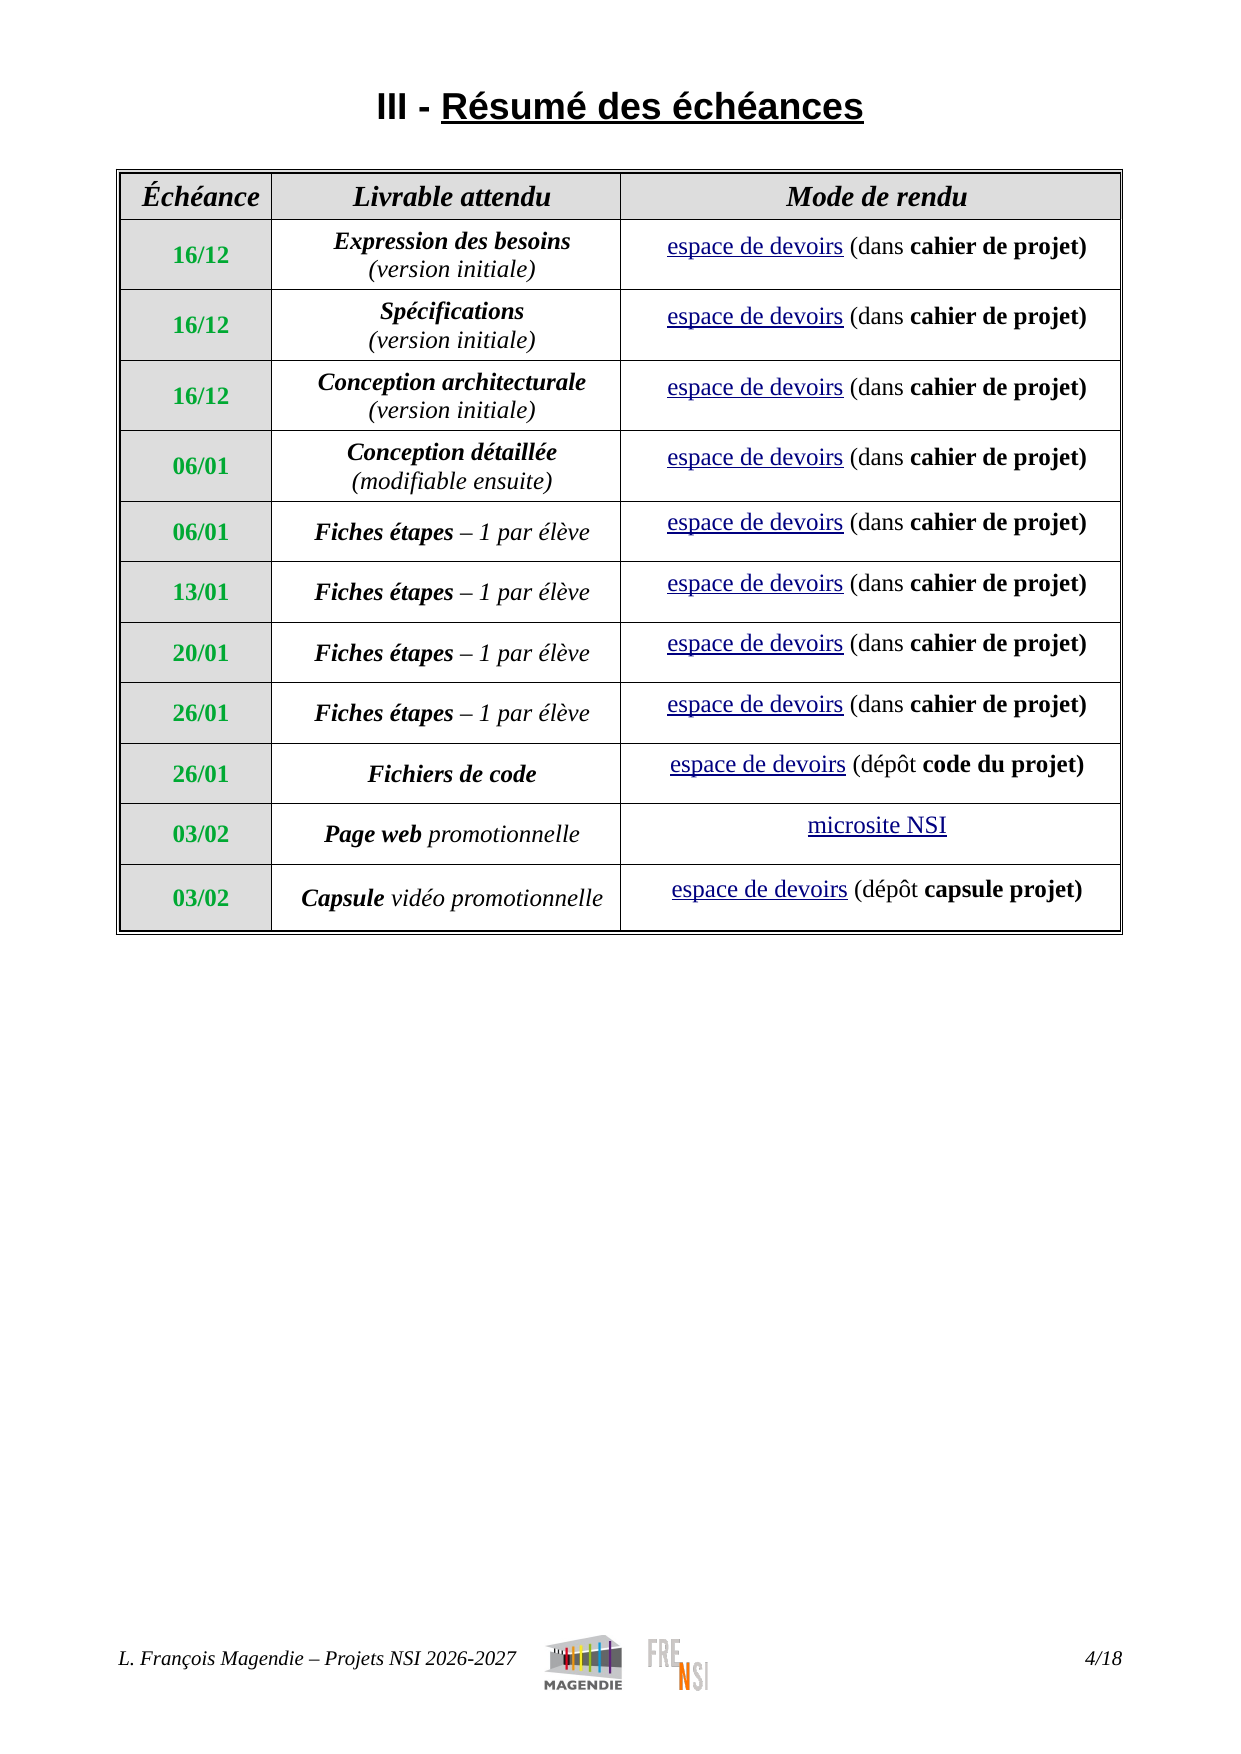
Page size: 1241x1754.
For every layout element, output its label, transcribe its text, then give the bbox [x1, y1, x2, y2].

table_cell 16/12 [121, 290, 271, 360]
picture [648, 1639, 708, 1691]
table_cell espace de devoirs (dans cahier de projet) [621, 623, 1120, 682]
table_cell Expression des besoins (version initiale) [272, 220, 620, 289]
table_cell 26/01 [121, 683, 271, 743]
table_cell Conception architecturale (version initiale) [272, 361, 620, 430]
table_cell Spécifications (version initiale) [272, 290, 620, 360]
table_cell Page web promotionnelle [272, 804, 620, 864]
table_cell Fiches étapes – 1 par élève [272, 502, 620, 561]
table_cell espace de devoirs (dans cahier de projet) [621, 683, 1120, 743]
table_cell Capsule vidéo promotionnelle [272, 865, 620, 930]
table_cell 16/12 [121, 220, 271, 289]
table_header Échéance [121, 174, 271, 219]
table_cell Fiches étapes – 1 par élève [272, 683, 620, 743]
table_header Livrable attendu [272, 174, 620, 219]
table_cell 13/01 [121, 562, 271, 622]
table_cell espace de devoirs (dans cahier de projet) [621, 502, 1120, 561]
table_cell espace de devoirs (dans cahier de projet) [621, 361, 1120, 430]
table_cell espace de devoirs (dans cahier de projet) [621, 562, 1120, 622]
table_cell espace de devoirs (dépôt capsule projet) [621, 865, 1120, 930]
table_cell 26/01 [121, 744, 271, 803]
table_cell Fichiers de code [272, 744, 620, 803]
subtitle Résumé des échéances [118, 84, 1122, 127]
table_cell 06/01 [121, 431, 271, 501]
table_cell 20/01 [121, 623, 271, 682]
table_cell espace de devoirs (dans cahier de projet) [621, 290, 1120, 360]
table_cell Conception détaillée (modifiable ensuite) [272, 431, 620, 501]
table_cell 03/02 [121, 865, 271, 930]
table_cell 06/01 [121, 502, 271, 561]
table_cell Fiches étapes – 1 par élève [272, 623, 620, 682]
table_cell Fiches étapes – 1 par élève [272, 562, 620, 622]
table_cell microsite NSI [621, 804, 1120, 864]
table_cell 03/02 [121, 804, 271, 864]
table_header Mode de rendu [621, 174, 1120, 219]
picture [532, 1635, 633, 1695]
table_cell espace de devoirs (dans cahier de projet) [621, 431, 1120, 501]
table_cell espace de devoirs (dépôt code du projet) [621, 744, 1120, 803]
table_cell espace de devoirs (dans cahier de projet) [621, 220, 1120, 289]
table_cell 16/12 [121, 361, 271, 430]
